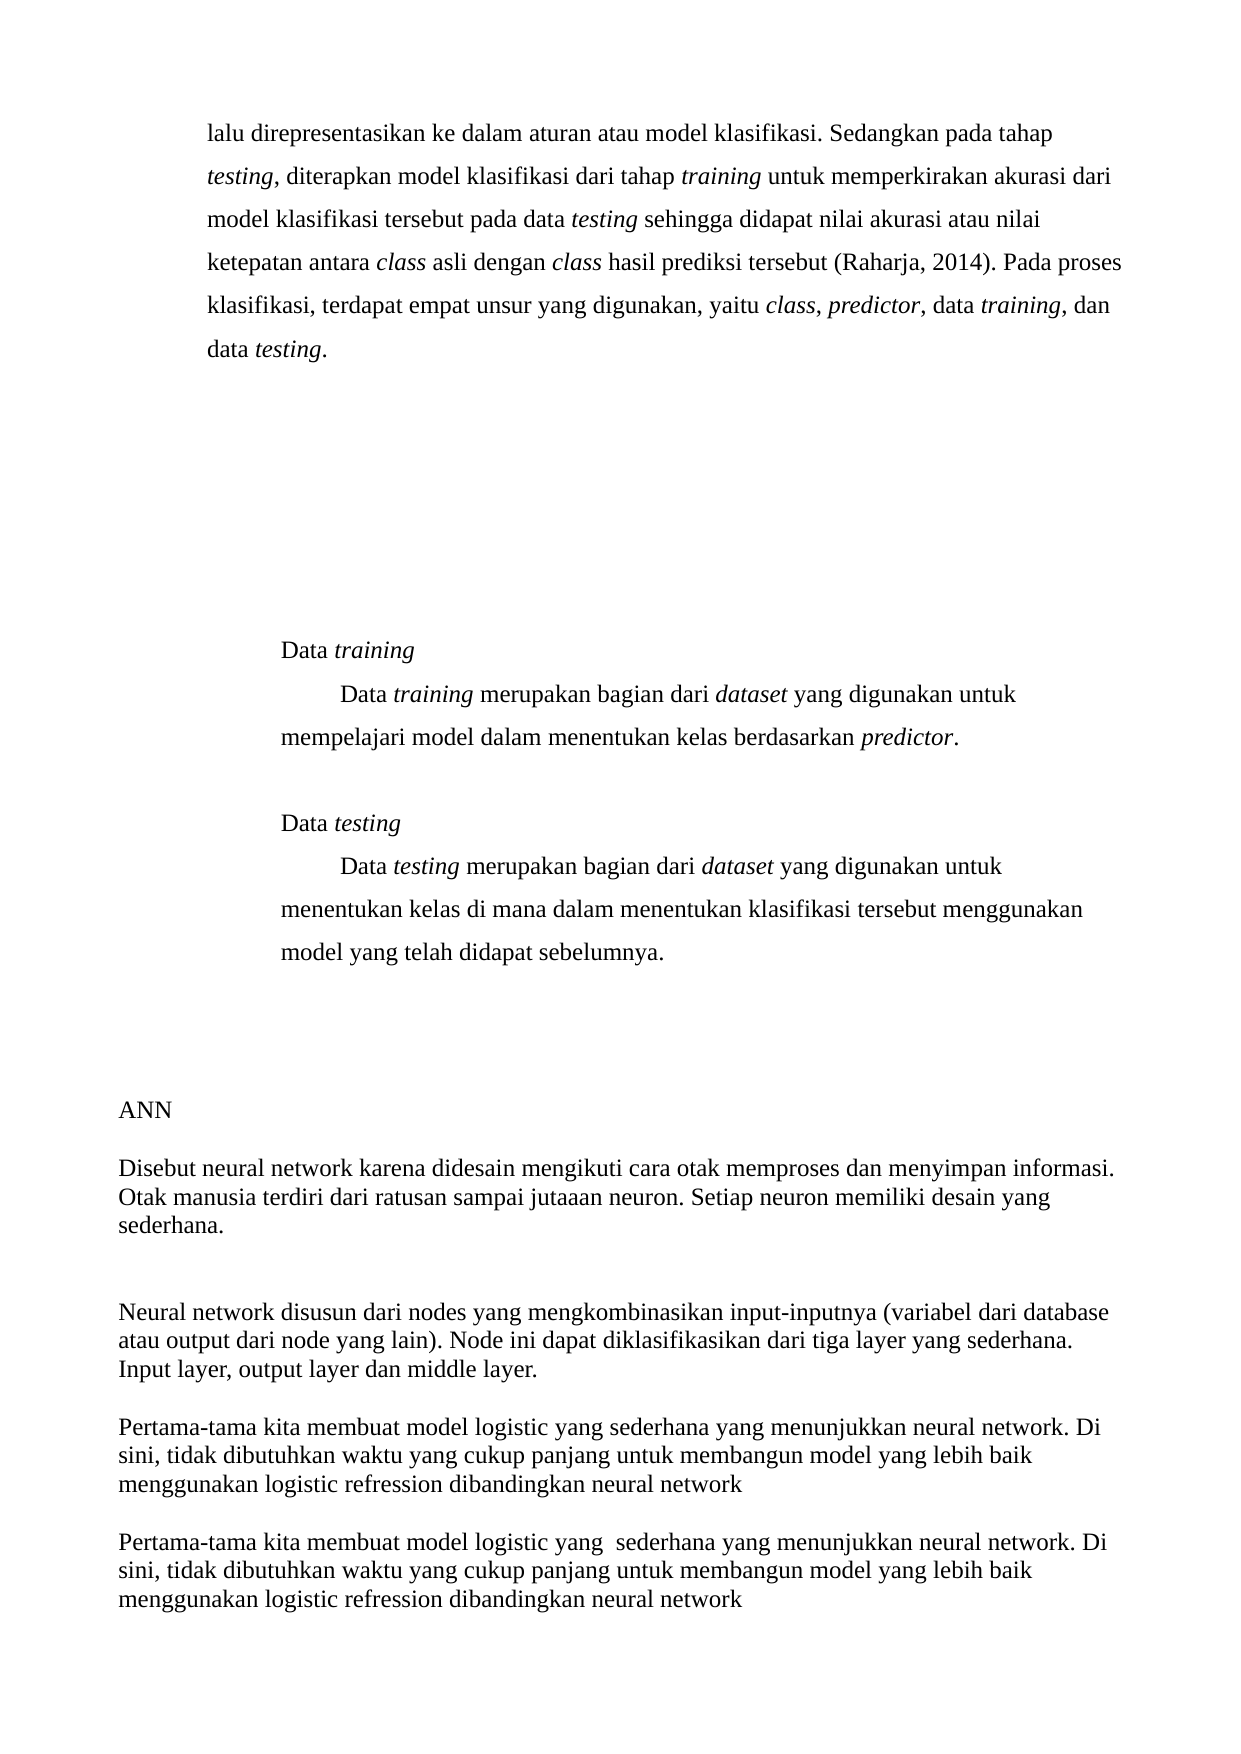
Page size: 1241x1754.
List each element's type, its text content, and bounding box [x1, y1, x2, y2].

subtitle Data testing [207, 808, 1122, 837]
text Data testing merupakan bagian dari dataset yang digunakan untuk menentukan kelas di mana dalam menentukan klasifikasi tersebut menggunakan model yang telah didapat sebelumnya. [281, 851, 1122, 966]
subtitle Data training [207, 636, 1122, 664]
text Data training merupakan bagian dari dataset yang digunakan untuk mempelajari model dalam menentukan kelas berdasarkan predictor. [281, 679, 1122, 751]
text lalu direpresentasikan ke dalam aturan atau model klasifikasi. Sedangkan pada tahap testing, diterapkan model klasifikasi dari tahap training untuk memperkirakan akurasi dari model klasifikasi tersebut pada data testing sehingga didapat nilai akurasi atau nilai ketepatan antara class asli dengan class hasil prediksi tersebut (Raharja, 2014). Pada proses klasifikasi, terdapat empat unsur yang digunakan, yaitu class, predictor, data training, dan data testing. [207, 118, 1122, 362]
text Neural network disusun dari nodes yang mengkombinasikan input-inputnya (variabel dari database atau output dari node yang lain). Node ini dapat diklasifikasikan dari tiga layer yang sederhana. Input layer, output layer dan middle layer. [118, 1297, 1122, 1383]
text Pertama-tama kita membuat model logistic yang sederhana yang menunjukkan neural network. Di sini, tidak dibutuhkan waktu yang cukup panjang untuk membangun model yang lebih baik menggunakan logistic refression dibandingkan neural network [118, 1527, 1122, 1613]
text ANN [118, 1096, 1122, 1124]
text Disebut neural network karena didesain mengikuti cara otak memproses dan menyimpan informasi. Otak manusia terdiri dari ratusan sampai jutaaan neuron. Setiap neuron memiliki desain yang sederhana. [118, 1153, 1122, 1239]
text Pertama-tama kita membuat model logistic yang sederhana yang menunjukkan neural network. Di sini, tidak dibutuhkan waktu yang cukup panjang untuk membangun model yang lebih baik menggunakan logistic refression dibandingkan neural network [118, 1412, 1122, 1498]
